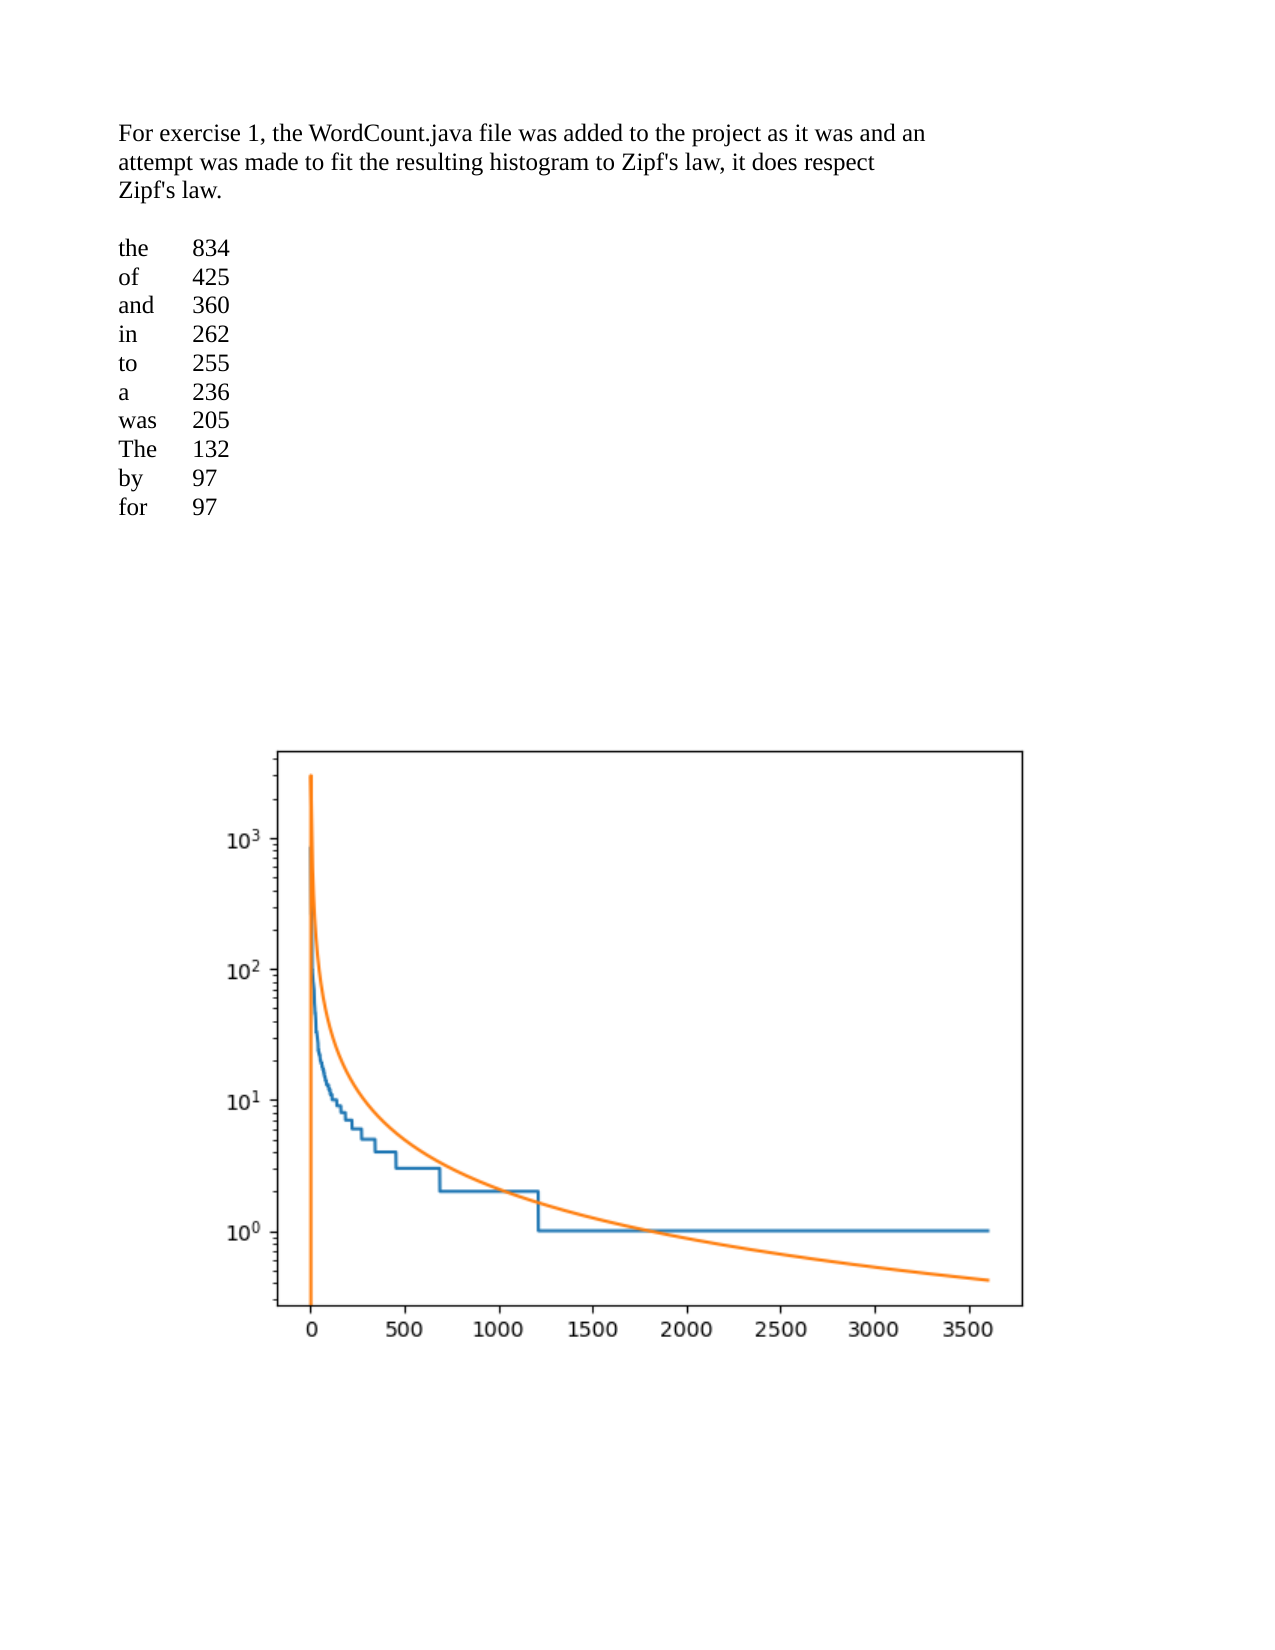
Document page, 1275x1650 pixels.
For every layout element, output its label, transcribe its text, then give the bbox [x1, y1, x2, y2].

text For exercise 1, the WordCount.java file was added to the project as it was and an [118, 118, 1157, 147]
text of 425 [118, 262, 1157, 291]
picture [157, 664, 1118, 1385]
text The 132 [118, 434, 1157, 463]
text was 205 [118, 406, 1157, 434]
text the 834 [118, 233, 1157, 262]
text for 97 [118, 492, 1157, 521]
text and 360 [118, 291, 1157, 319]
text to 255 [118, 348, 1157, 377]
text Zipf's law. [118, 176, 1157, 204]
text attempt was made to fit the resulting histogram to Zipf's law, it does respect [118, 147, 1157, 176]
text a 236 [118, 377, 1157, 406]
text in 262 [118, 319, 1157, 348]
text by 97 [118, 463, 1157, 492]
